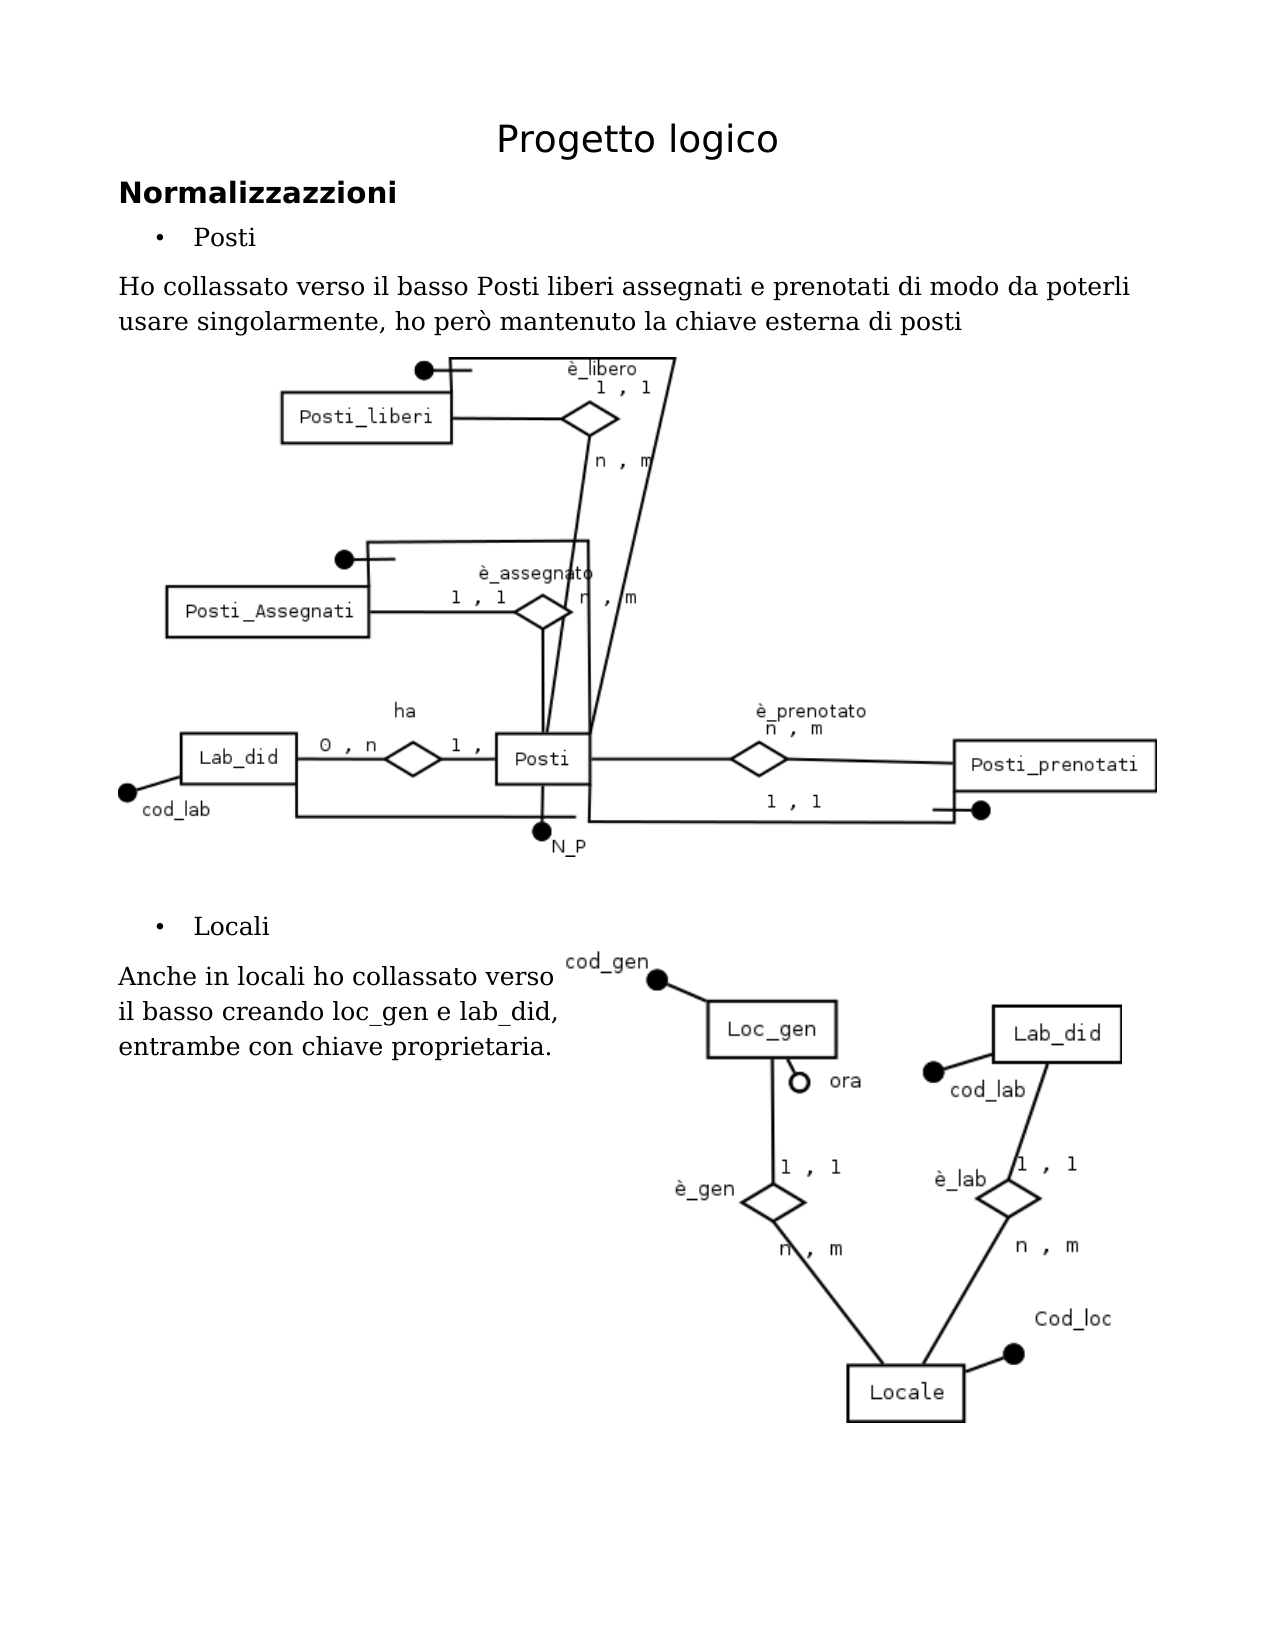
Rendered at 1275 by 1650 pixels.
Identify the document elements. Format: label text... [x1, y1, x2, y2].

picture [565, 950, 1122, 1423]
subtitle Normalizzazzioni [118, 176, 1157, 211]
text Anche in locali ho collassato verso il basso creando loc_gen e lab_did, entrambe con chiave proprietaria. [118, 962, 565, 1061]
list Posti [156, 223, 1157, 252]
picture [118, 357, 1157, 857]
text [1122, 962, 1157, 1061]
subtitle Progetto logico [118, 118, 1157, 162]
text Ho collassato verso il basso Posti liberi assegnati e prenotati di modo da poterli usare singolarmente, ho però mantenuto la chiave esterna di posti [118, 273, 1157, 337]
list Locali [156, 912, 1157, 941]
